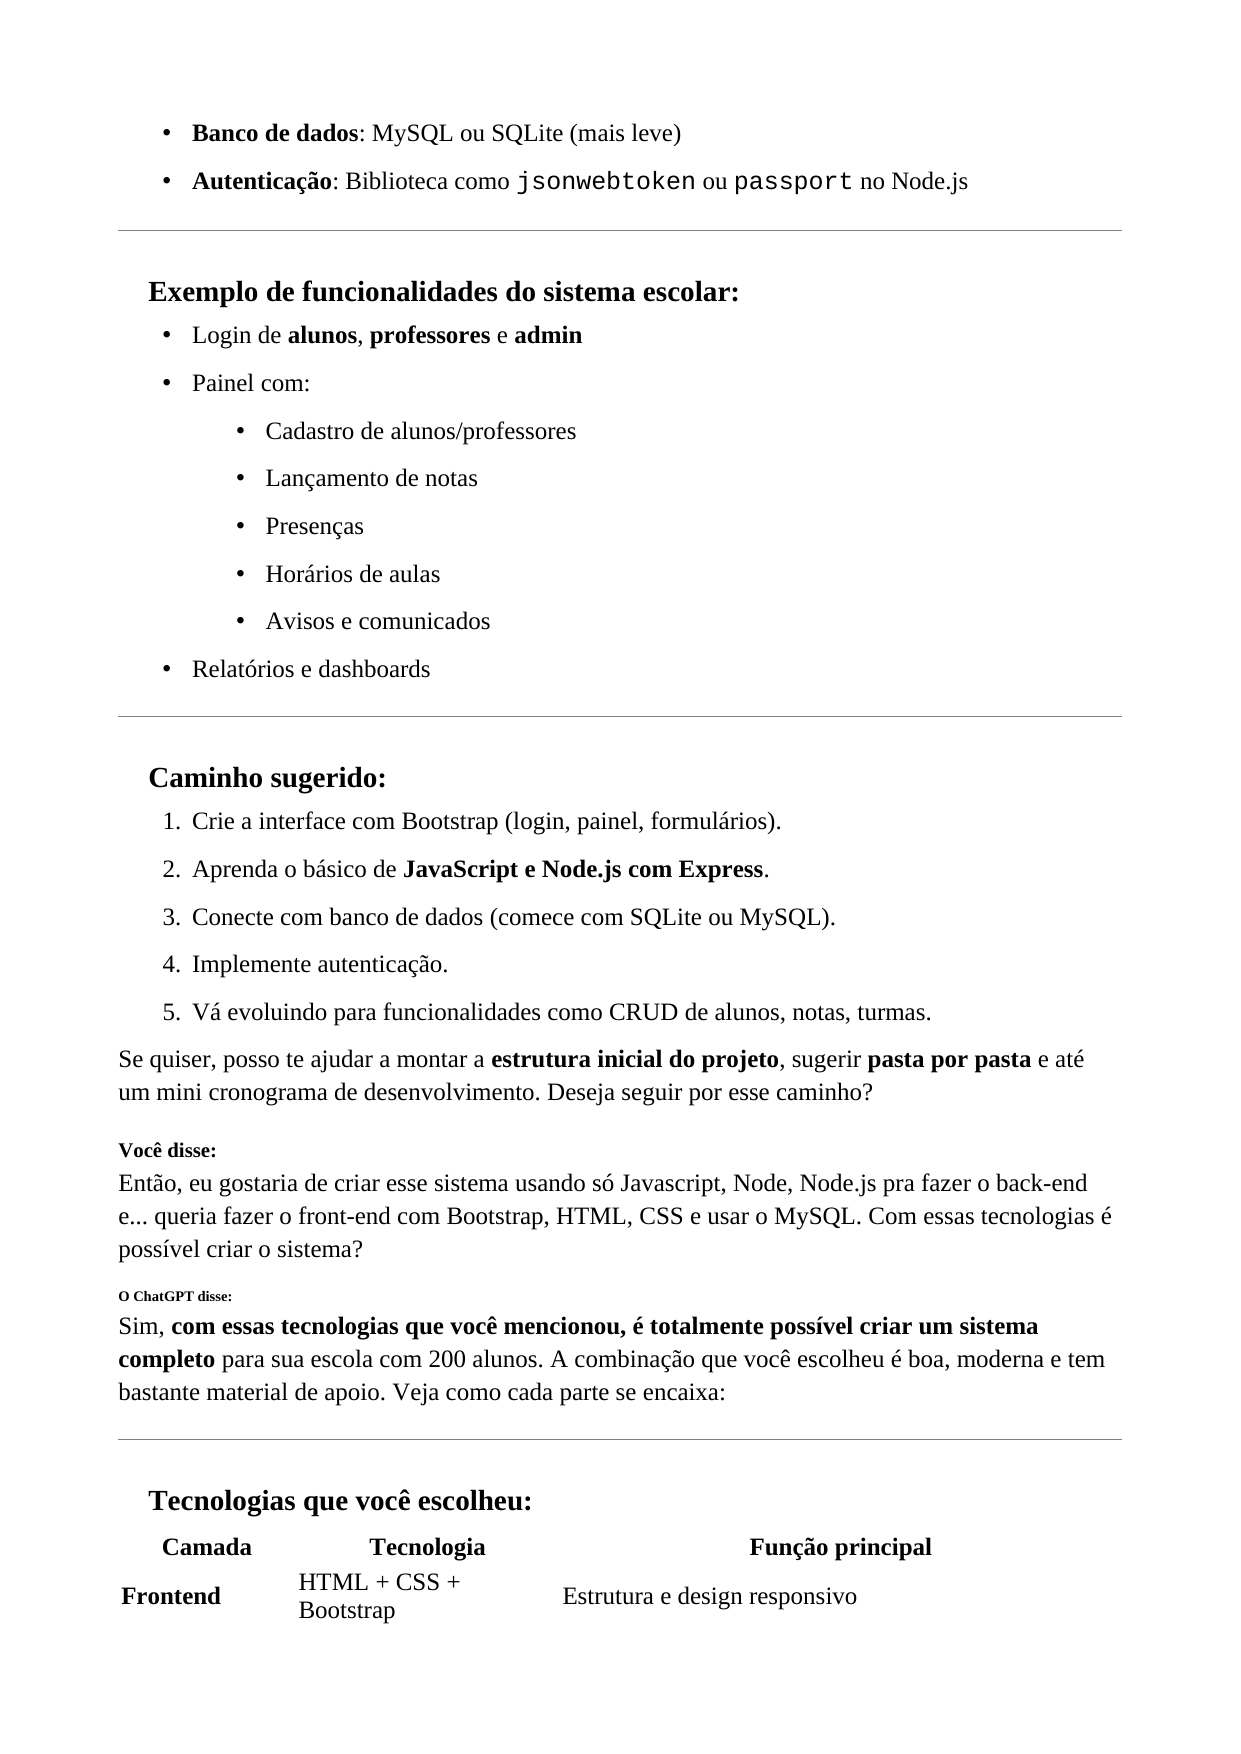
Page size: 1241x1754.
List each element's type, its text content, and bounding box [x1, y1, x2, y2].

list Implemente autenticação. [162, 949, 1122, 978]
table_header Tecnologia [295, 1529, 559, 1564]
list Crie a interface com Bootstrap (login, painel, formulários). [162, 806, 1122, 835]
list Relatórios e dashboards [162, 654, 1122, 683]
subtitle Você disse: [118, 1137, 1122, 1162]
list Lançamento de notas [236, 463, 1122, 492]
table_cell HTML + CSS + Bootstrap [295, 1564, 559, 1627]
list Horários de aulas [236, 559, 1122, 587]
table_header Função principal [559, 1529, 1122, 1564]
list Avisos e comunicados [236, 606, 1122, 635]
list Painel com: [162, 368, 1122, 397]
list Aprenda o básico de JavaScript e Node.js com Express. [162, 854, 1122, 883]
list Cadastro de alunos/professores [236, 416, 1122, 444]
list Presenças [236, 511, 1122, 540]
list Banco de dados: MySQL ou SQLite (mais leve) [162, 118, 1122, 147]
list Autenticação: Biblioteca como jsonwebtoken ou passport no Node.js [162, 166, 1122, 197]
table_cell Estrutura e design responsivo [559, 1564, 1122, 1627]
subtitle 📌 Exemplo de funcionalidades do sistema escolar: [118, 274, 1122, 308]
text Se quiser, posso te ajudar a montar a estrutura inicial do projeto, sugerir pasta por pasta e até um mini cronograma de desenvolvimento. Deseja seguir por esse caminho? [118, 1044, 1122, 1106]
text Então, eu gostaria de criar esse sistema usando só Javascript, Node, Node.js pra fazer o back-end e... queria fazer o front-end com Bootstrap, HTML, CSS e usar o MySQL. Com essas tecnologias é possível criar o sistema? [118, 1168, 1122, 1263]
table_cell Frontend [118, 1564, 295, 1627]
text Sim, com essas tecnologias que você mencionou, é totalmente possível criar um sistema completo para sua escola com 200 alunos. A combinação que você escolheu é boa, moderna e tem bastante material de apoio. Veja como cada parte se encaixa: [118, 1311, 1122, 1406]
list Vá evoluindo para funcionalidades como CRUD de alunos, notas, turmas. [162, 997, 1122, 1026]
table_header Camada [118, 1529, 295, 1564]
list Login de alunos, professores e admin [162, 321, 1122, 349]
subtitle O ChatGPT disse: [118, 1288, 1122, 1304]
subtitle ✅ Tecnologias que você escolheu: [118, 1483, 1122, 1517]
list Conecte com banco de dados (comece com SQLite ou MySQL). [162, 902, 1122, 930]
subtitle 🚀 Caminho sugerido: [118, 760, 1122, 794]
